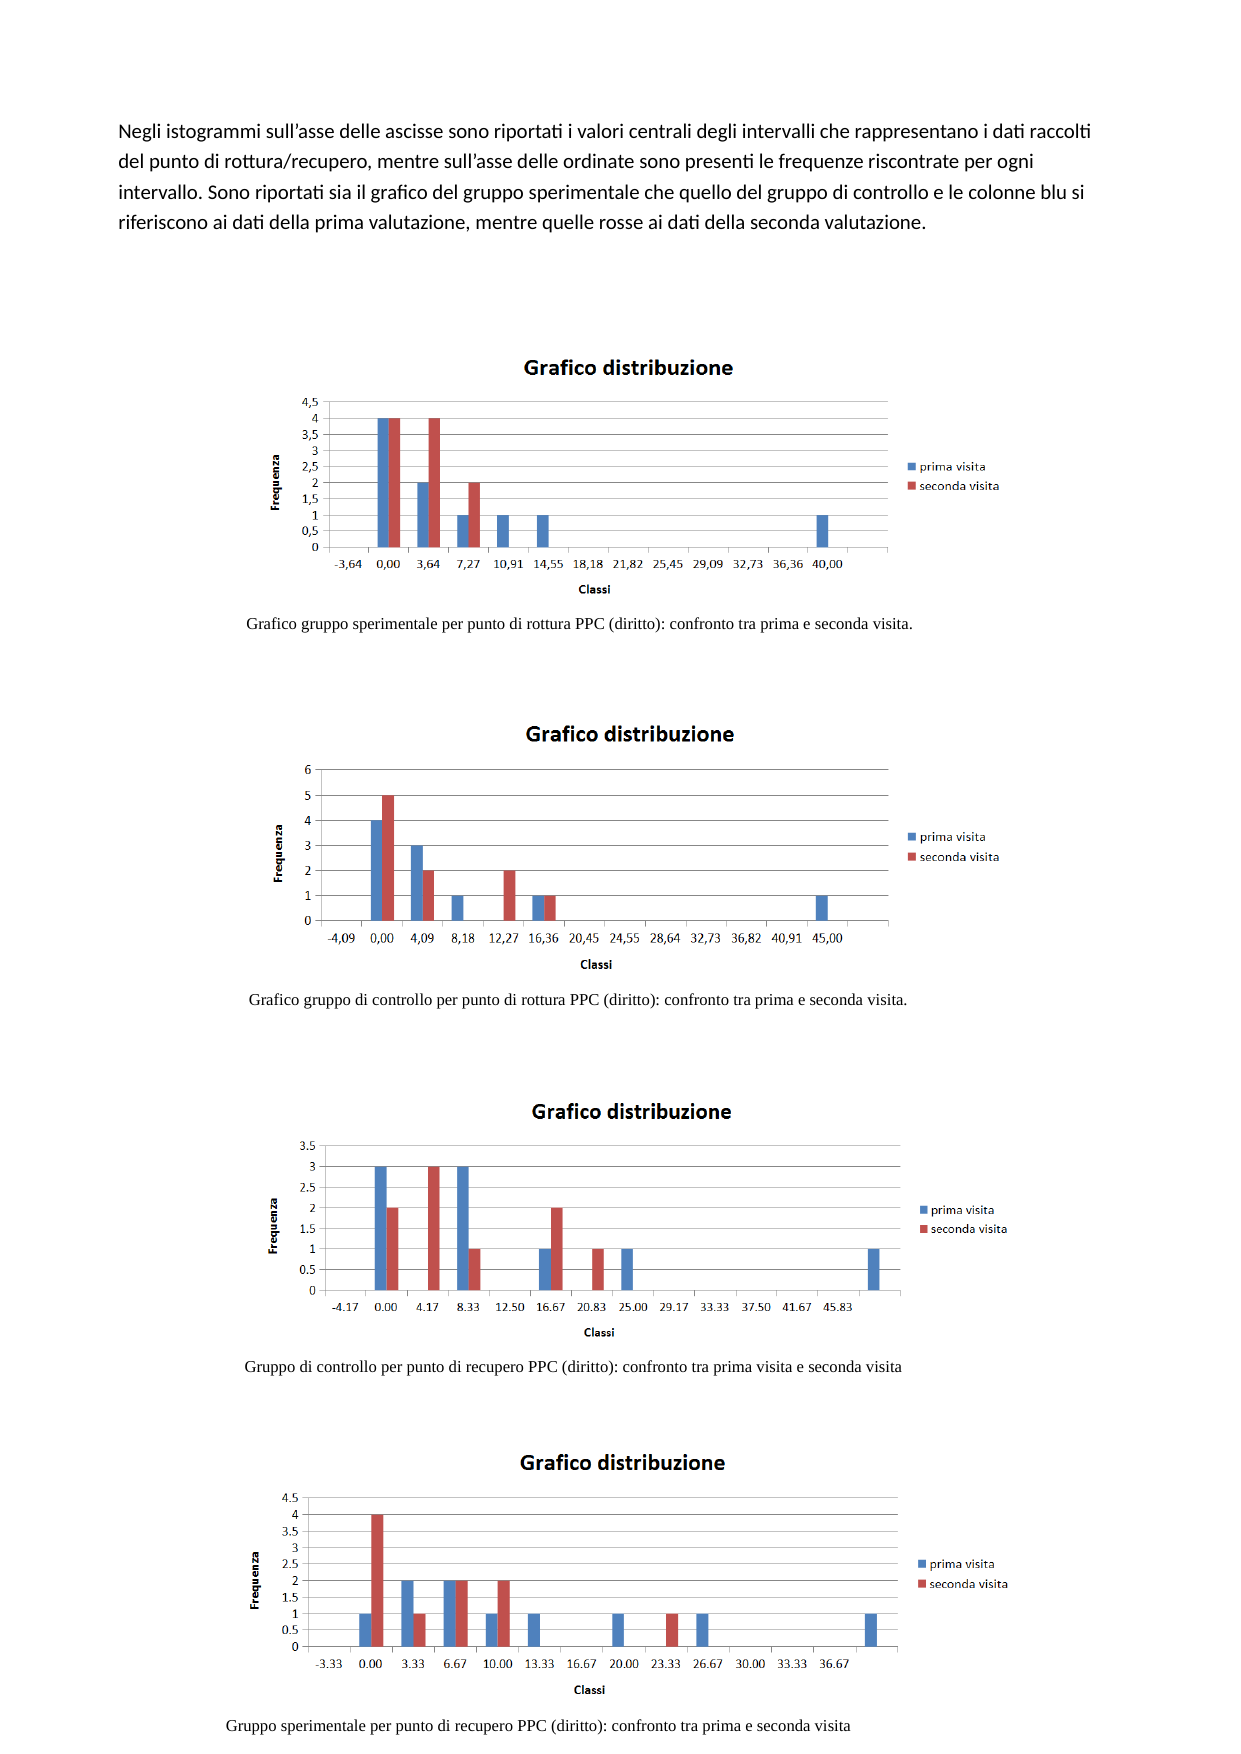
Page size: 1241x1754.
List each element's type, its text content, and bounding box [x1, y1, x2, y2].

picture [225, 1428, 1021, 1716]
picture [248, 698, 1012, 990]
text Gruppo sperimentale per punto di recupero PPC (diritto): confronto tra prima e seconda visita [226, 1716, 1021, 1734]
picture [244, 1077, 1020, 1357]
picture [246, 333, 1012, 614]
text Grafico gruppo sperimentale per punto di rottura PPC (diritto): confronto tra prima e seconda visita. [246, 614, 1012, 633]
text Gruppo di controllo per punto di recupero PPC (diritto): confronto tra prima visita e seconda visita [244, 1357, 1019, 1376]
text Grafico gruppo di controllo per punto di rottura PPC (diritto): confronto tra prima e seconda visita. [248, 990, 1011, 1009]
text Negli istogrammi sull’asse delle ascisse sono riportati i valori centrali degli intervalli che rappresentano i dati raccolti del punto di rottura/recupero, mentre sull’asse delle ordinate sono presenti le frequenze riscontrate per ogni intervallo. Sono riportati sia il grafico del gruppo sperimentale che quello del gruppo di controllo e le colonne blu si riferiscono ai dati della prima valutazione, mentre quelle rosse ai dati della seconda valutazione. [118, 118, 1122, 235]
